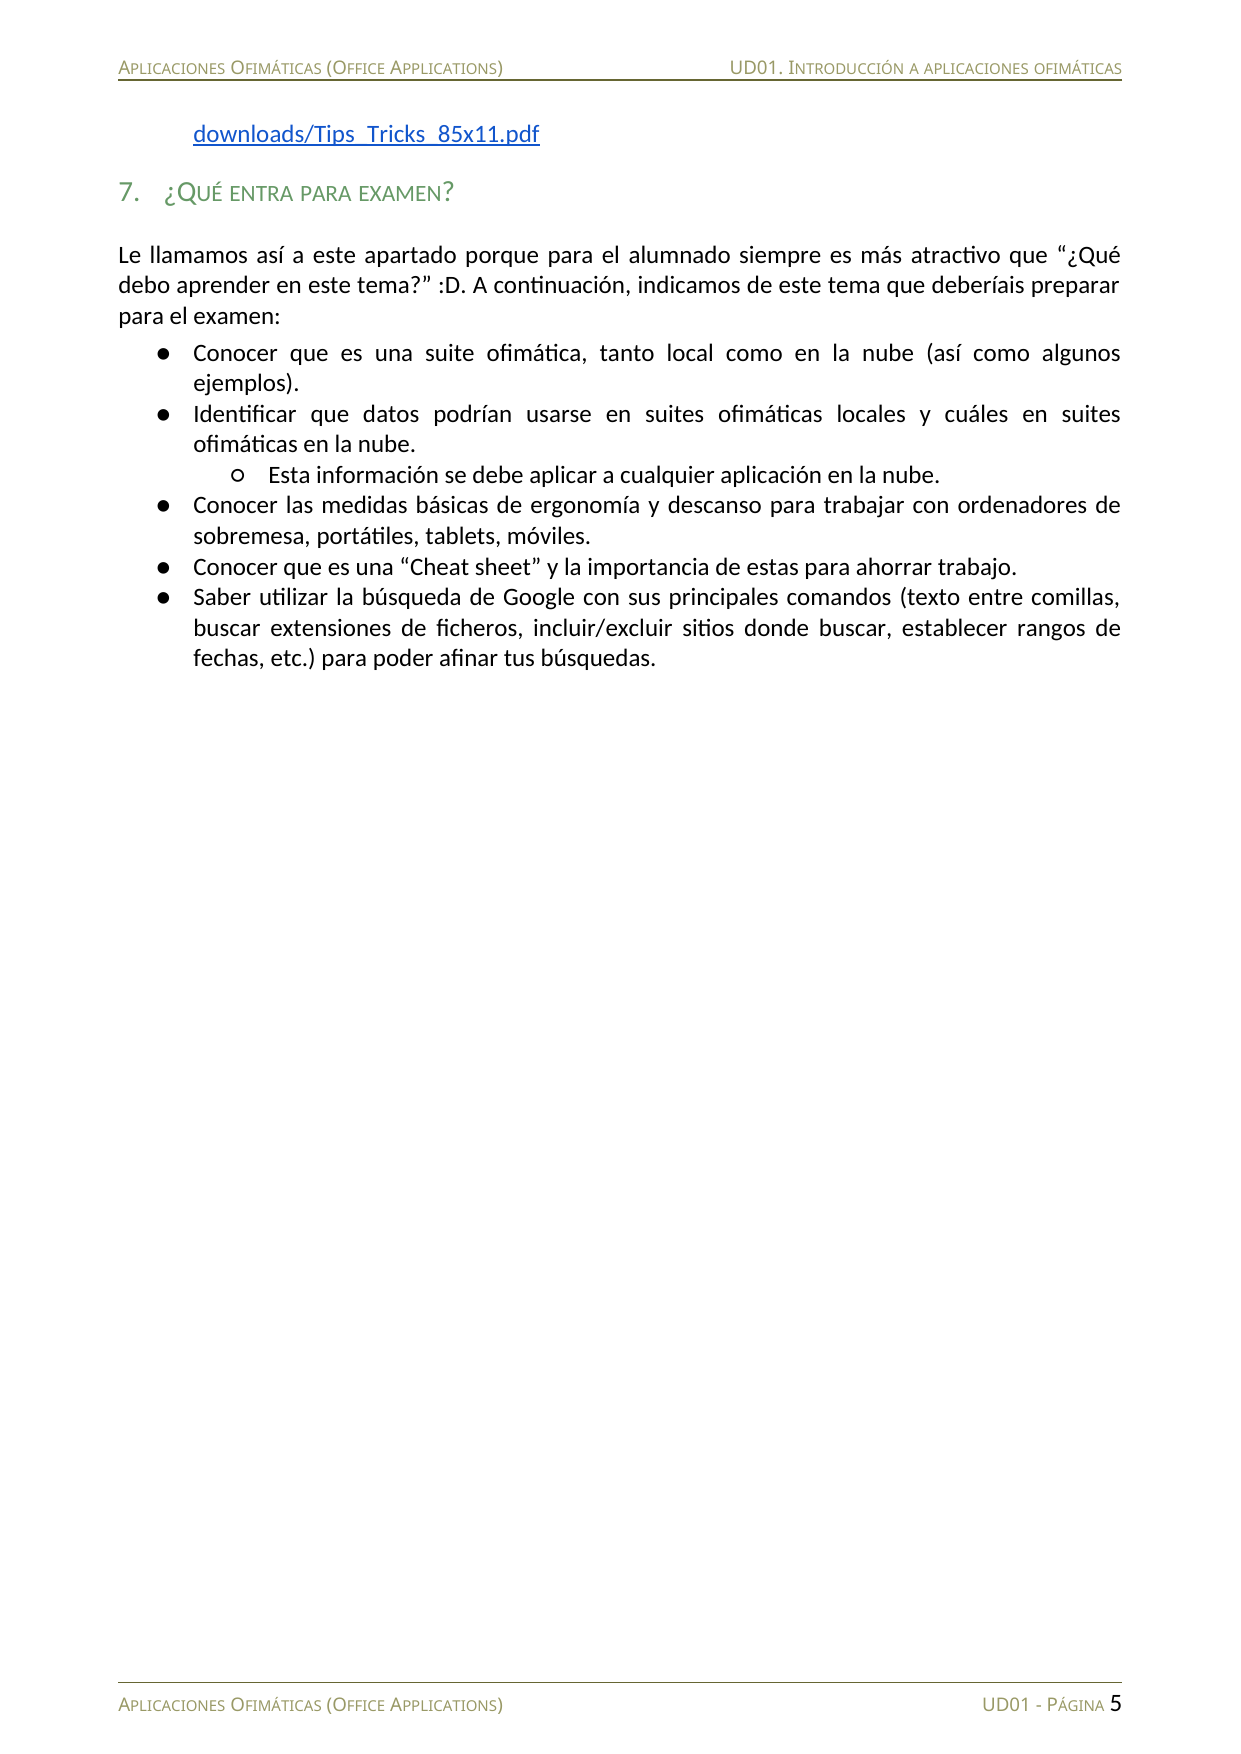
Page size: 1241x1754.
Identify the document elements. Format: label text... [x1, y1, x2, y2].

list Saber utilizar la búsqueda de Google con sus principales comandos (texto entre comillas, buscar extensiones de ficheros, incluir/excluir sitios donde buscar, establecer rangos de fechas, etc.) para poder afinar tus búsquedas. [156, 581, 1122, 673]
list Conocer las medidas básicas de ergonomía y descanso para trabajar con ordenadores de sobremesa, portátiles, tablets, móviles. [156, 490, 1122, 551]
list Esta información se debe aplicar a cualquier aplicación en la nube. [231, 459, 1122, 490]
list downloads/Tips_Tricks_85x11.pdf [156, 118, 1122, 148]
list Conocer que es una suite ofimática, tanto local como en la nube (así como algunos ejemplos). [156, 337, 1122, 398]
list Identificar que datos podrían usarse en suites ofimáticas locales y cuáles en suites ofimáticas en la nube. [156, 398, 1122, 459]
list Conocer que es una “Cheat sheet” y la importancia de estas para ahorrar trabajo. [156, 551, 1122, 581]
text Le llamamos así a este apartado porque para el alumnado siempre es más atractivo que “¿Qué debo aprender en este tema?” :D. A continuación, indicamos de este tema que deberíais preparar para el examen: [118, 239, 1122, 331]
subtitle ¿Qué entra para examen? [118, 173, 1122, 209]
